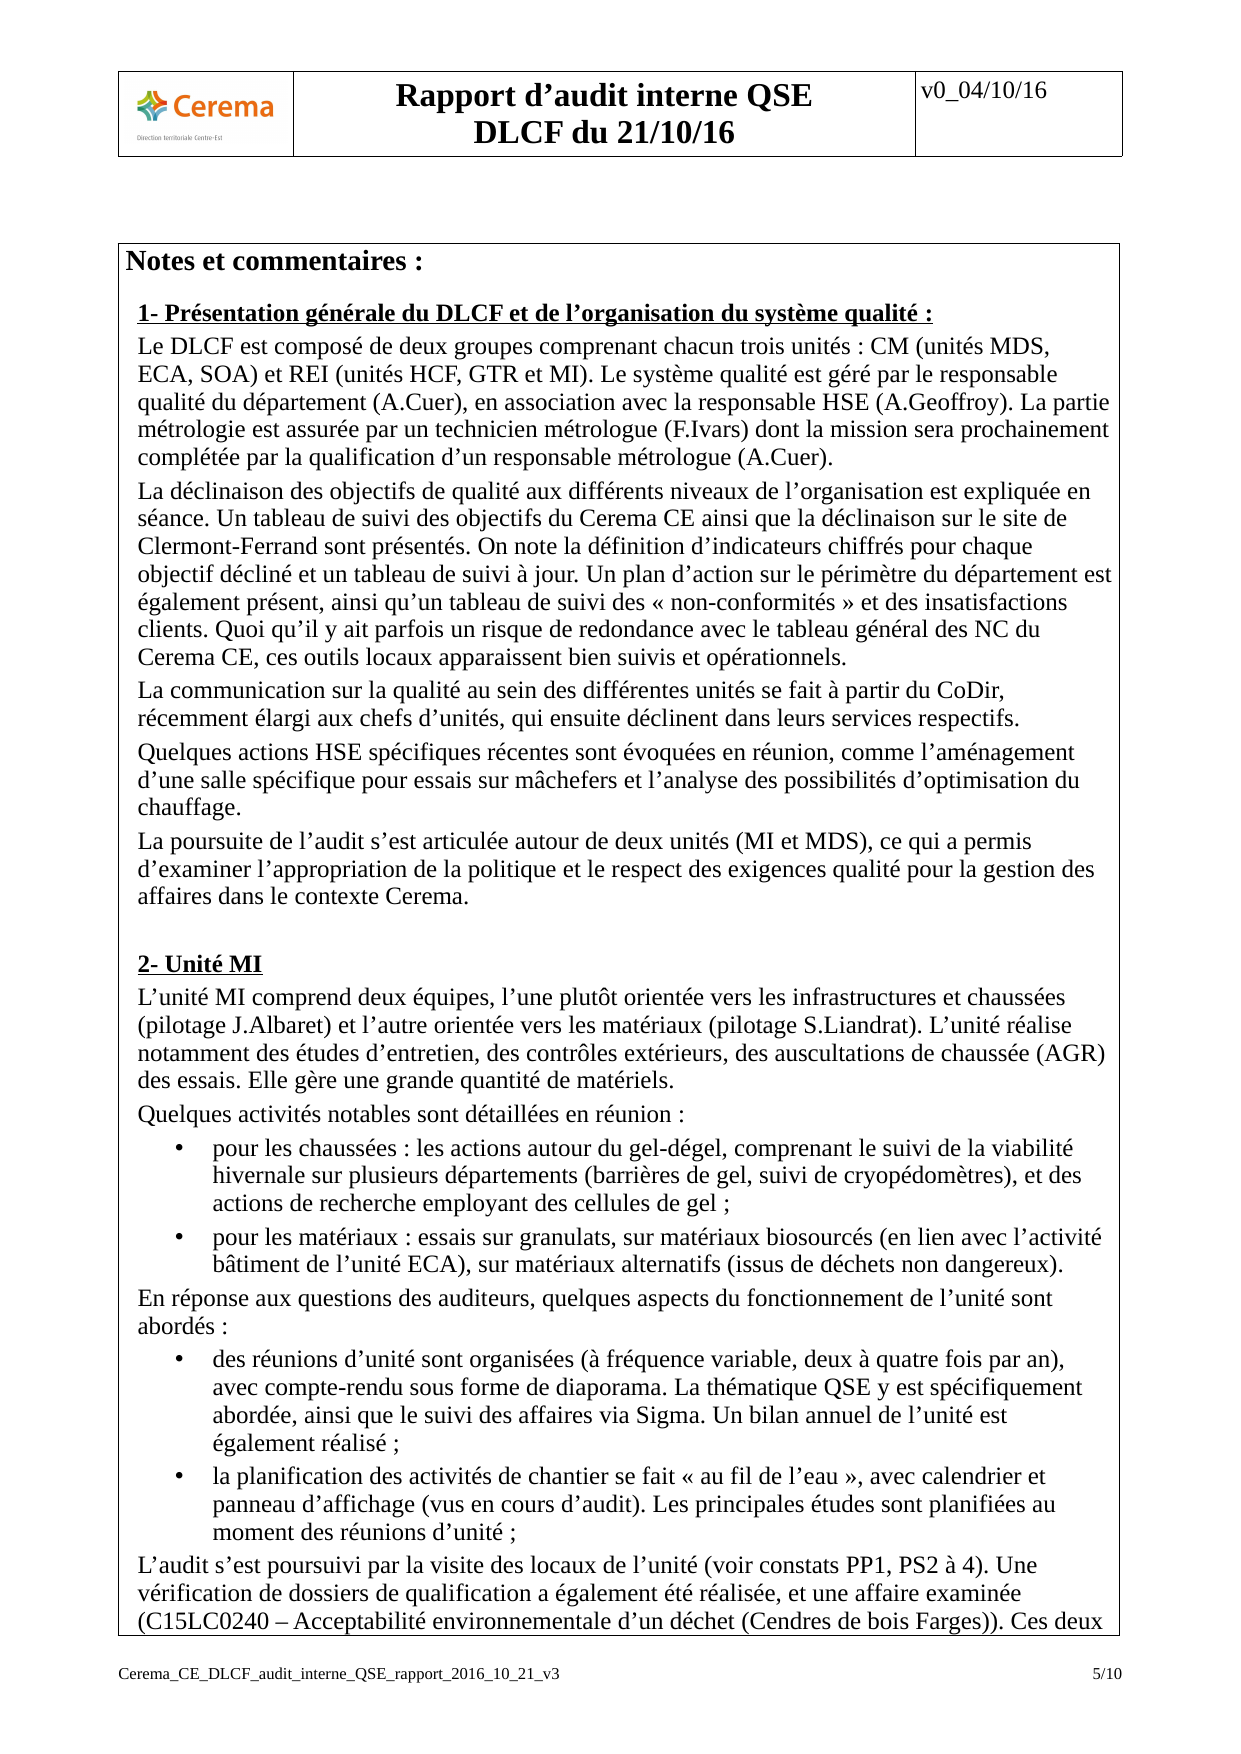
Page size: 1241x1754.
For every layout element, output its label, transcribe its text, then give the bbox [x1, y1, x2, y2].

table_header Notes et commentaires : 1- Présentation générale du DLCF et de l’organisation du système qualité : Le DLCF est composé de deux groupes comprenant chacun trois unités : CM (unités MDS, ECA, SOA) et REI (unités HCF, GTR et MI). Le système qualité est géré par le responsable qualité du département (A.Cuer), en association avec la responsable HSE (A.Geoffroy). La partie métrologie est assurée par un technicien métrologue (F.Ivars) dont la mission sera prochainement complétée par la qualification d’un responsable métrologue (A.Cuer). La déclinaison des objectifs de qualité aux différents niveaux de l’organisation est expliquée en séance. Un tableau de suivi des objectifs du Cerema CE ainsi que la déclinaison sur le site de Clermont-Ferrand sont présentés. On note la définition d’indicateurs chiffrés pour chaque objectif décliné et un tableau de suivi à jour. Un plan d’action sur le périmètre du département est également présent, ainsi qu’un tableau de suivi des « non-conformités » et des insatisfactions clients. Quoi qu’il y ait parfois un risque de redondance avec le tableau général des NC du Cerema CE, ces outils locaux apparaissent bien suivis et opérationnels. La communication sur la qualité au sein des différentes unités se fait à partir du CoDir, récemment élargi aux chefs d’unités, qui ensuite déclinent dans leurs services respectifs. Quelques actions HSE spécifiques récentes sont évoquées en réunion, comme l’aménagement d’une salle spécifique pour essais sur mâchefers et l’analyse des possibilités d’optimisation du chauffage. La poursuite de l’audit s’est articulée autour de deux unités (MI et MDS), ce qui a permis d’examiner l’appropriation de la politique et le respect des exigences qualité pour la gestion des affaires dans le contexte Cerema. 2- Unité MI L’unité MI comprend deux équipes, l’une plutôt orientée vers les infrastructures et chaussées (pilotage J.Albaret) et l’autre orientée vers les matériaux (pilotage S.Liandrat). L’unité réalise notamment des études d’entretien, des contrôles extérieurs, des auscultations de chaussée (AGR) des essais. Elle gère une grande quantité de matériels. Quelques activités notables sont détaillées en réunion : pour les chaussées : les actions autour du gel-dégel, comprenant le suivi de la viabilité hivernale sur plusieurs départements (barrières de gel, suivi de cryopédomètres), et des actions de recherche employant des cellules de gel ; pour les matériaux : essais sur granulats, sur matériaux biosourcés (en lien avec l’activité bâtiment de l’unité ECA), sur matériaux alternatifs (issus de déchets non dangereux). En réponse aux questions des auditeurs, quelques aspects du fonctionnement de l’unité sont abordés : des réunions d’unité sont organisées (à fréquence variable, deux à quatre fois par an), avec compte-rendu sous forme de diaporama. La thématique QSE y est spécifiquement abordée, ainsi que le suivi des affaires via Sigma. Un bilan annuel de l’unité est également réalisé ; la planification des activités de chantier se fait « au fil de l’eau », avec calendrier et panneau d’affichage (vus en cours d’audit). Les principales études sont planifiées au moment des réunions d’unité ; L’audit s’est poursuivi par la visite des locaux de l’unité (voir constats PP1, PS2 à 4). Une vérification de dossiers de qualification a également été réalisée, et une affaire examinée (C15LC0240 – Acceptabilité environnementale d’un déchet (Cendres de bois Farges)). Ces deux [119, 244, 1119, 1634]
picture [123, 76, 288, 144]
